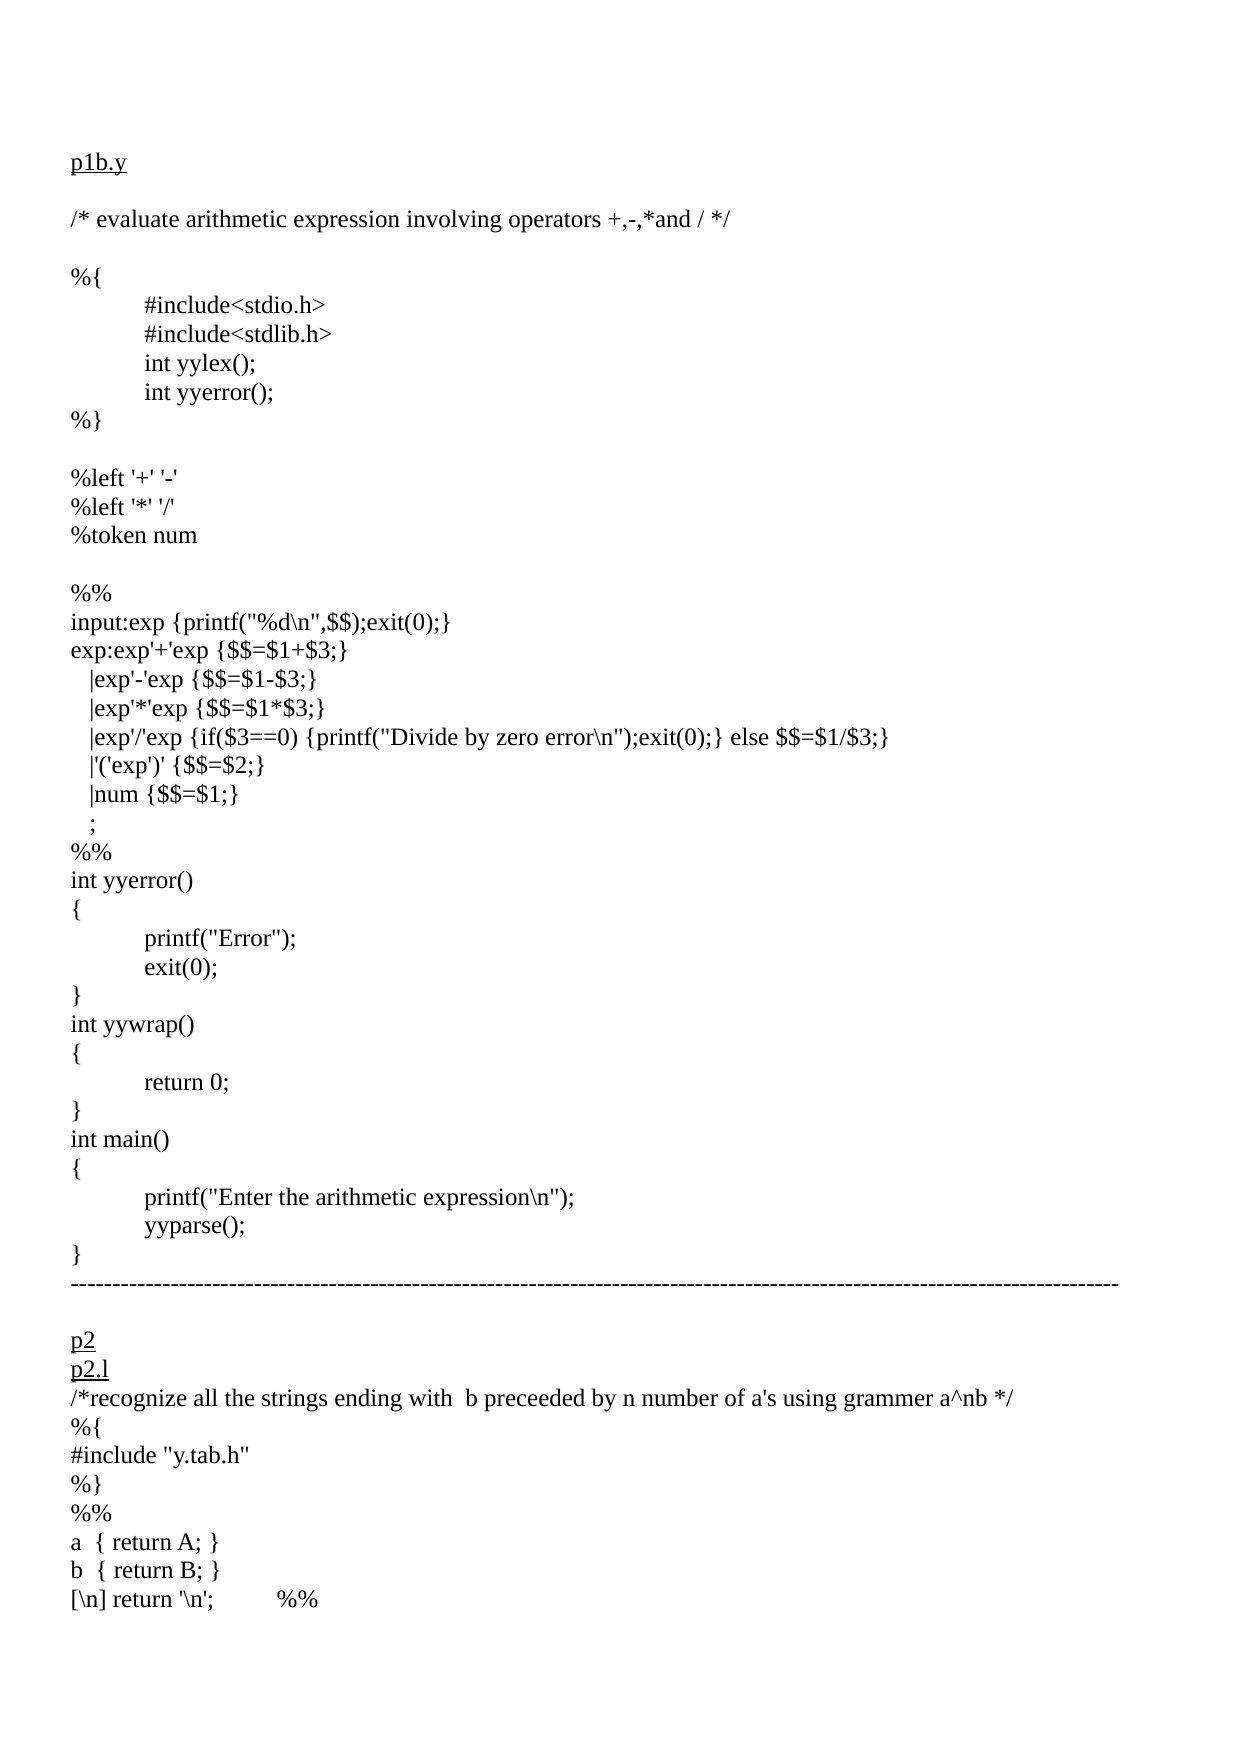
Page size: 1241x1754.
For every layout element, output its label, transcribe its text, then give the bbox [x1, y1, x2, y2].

text p2 [70, 1326, 1123, 1354]
text %} [70, 406, 1123, 434]
text #include "y.tab.h" [70, 1441, 1123, 1469]
text int main() [70, 1124, 1123, 1153]
text p1b.y [70, 147, 1123, 176]
text %left '+' '-' [70, 463, 1123, 492]
text |num {$$=$1;} [70, 779, 1123, 808]
text exp:exp'+'exp {$$=$1+$3;} [70, 636, 1123, 664]
text } [70, 1239, 1123, 1268]
text int yyerror() [70, 866, 1123, 894]
text |exp'-'exp {$$=$1-$3;} [70, 664, 1123, 693]
text /*recognize all the strings ending with b preceeded by n number of a's using grammer a^nb */ [70, 1383, 1123, 1412]
text { [70, 894, 1123, 923]
text } [70, 1096, 1123, 1124]
text #include<stdlib.h> [70, 319, 1123, 348]
text #include<stdio.h> [70, 291, 1123, 319]
text %% [70, 837, 1123, 866]
text %% [70, 1498, 1123, 1527]
text %{ [70, 262, 1123, 291]
text printf("Enter the arithmetic expression\n"); [70, 1182, 1123, 1211]
text |'('exp')' {$$=$2;} [70, 751, 1123, 779]
text %token num [70, 521, 1123, 549]
text %% [70, 578, 1123, 607]
text int yylex(); [70, 348, 1123, 377]
text p2.l [70, 1354, 1123, 1383]
text b { return B; } [70, 1556, 1123, 1584]
text } [70, 981, 1123, 1009]
text int yywrap() [70, 1009, 1123, 1038]
text yyparse(); [70, 1211, 1123, 1239]
text exit(0); [70, 952, 1123, 981]
text input:exp {printf("%d\n",$$);exit(0);} [70, 607, 1123, 636]
text { [70, 1038, 1123, 1067]
text %{ [70, 1412, 1123, 1441]
text return 0; [70, 1067, 1123, 1096]
text ; [70, 808, 1123, 837]
text printf("Error"); [70, 923, 1123, 952]
text { [70, 1153, 1123, 1182]
text int yyerror(); [70, 377, 1123, 406]
text %} [70, 1469, 1123, 1498]
text |exp'/'exp {if($3==0) {printf("Divide by zero error\n");exit(0);} else $$=$1/$3;} [70, 722, 1123, 751]
text |exp'*'exp {$$=$1*$3;} [70, 693, 1123, 722]
text [\n] return '\n'; %% [70, 1584, 1123, 1613]
text ------------------------------------------------------------------------------------------------------------------------------ [70, 1268, 1123, 1297]
text /* evaluate arithmetic expression involving operators +,-,*and / */ [70, 204, 1123, 233]
text a { return A; } [70, 1527, 1123, 1556]
text %left '*' '/' [70, 492, 1123, 521]
